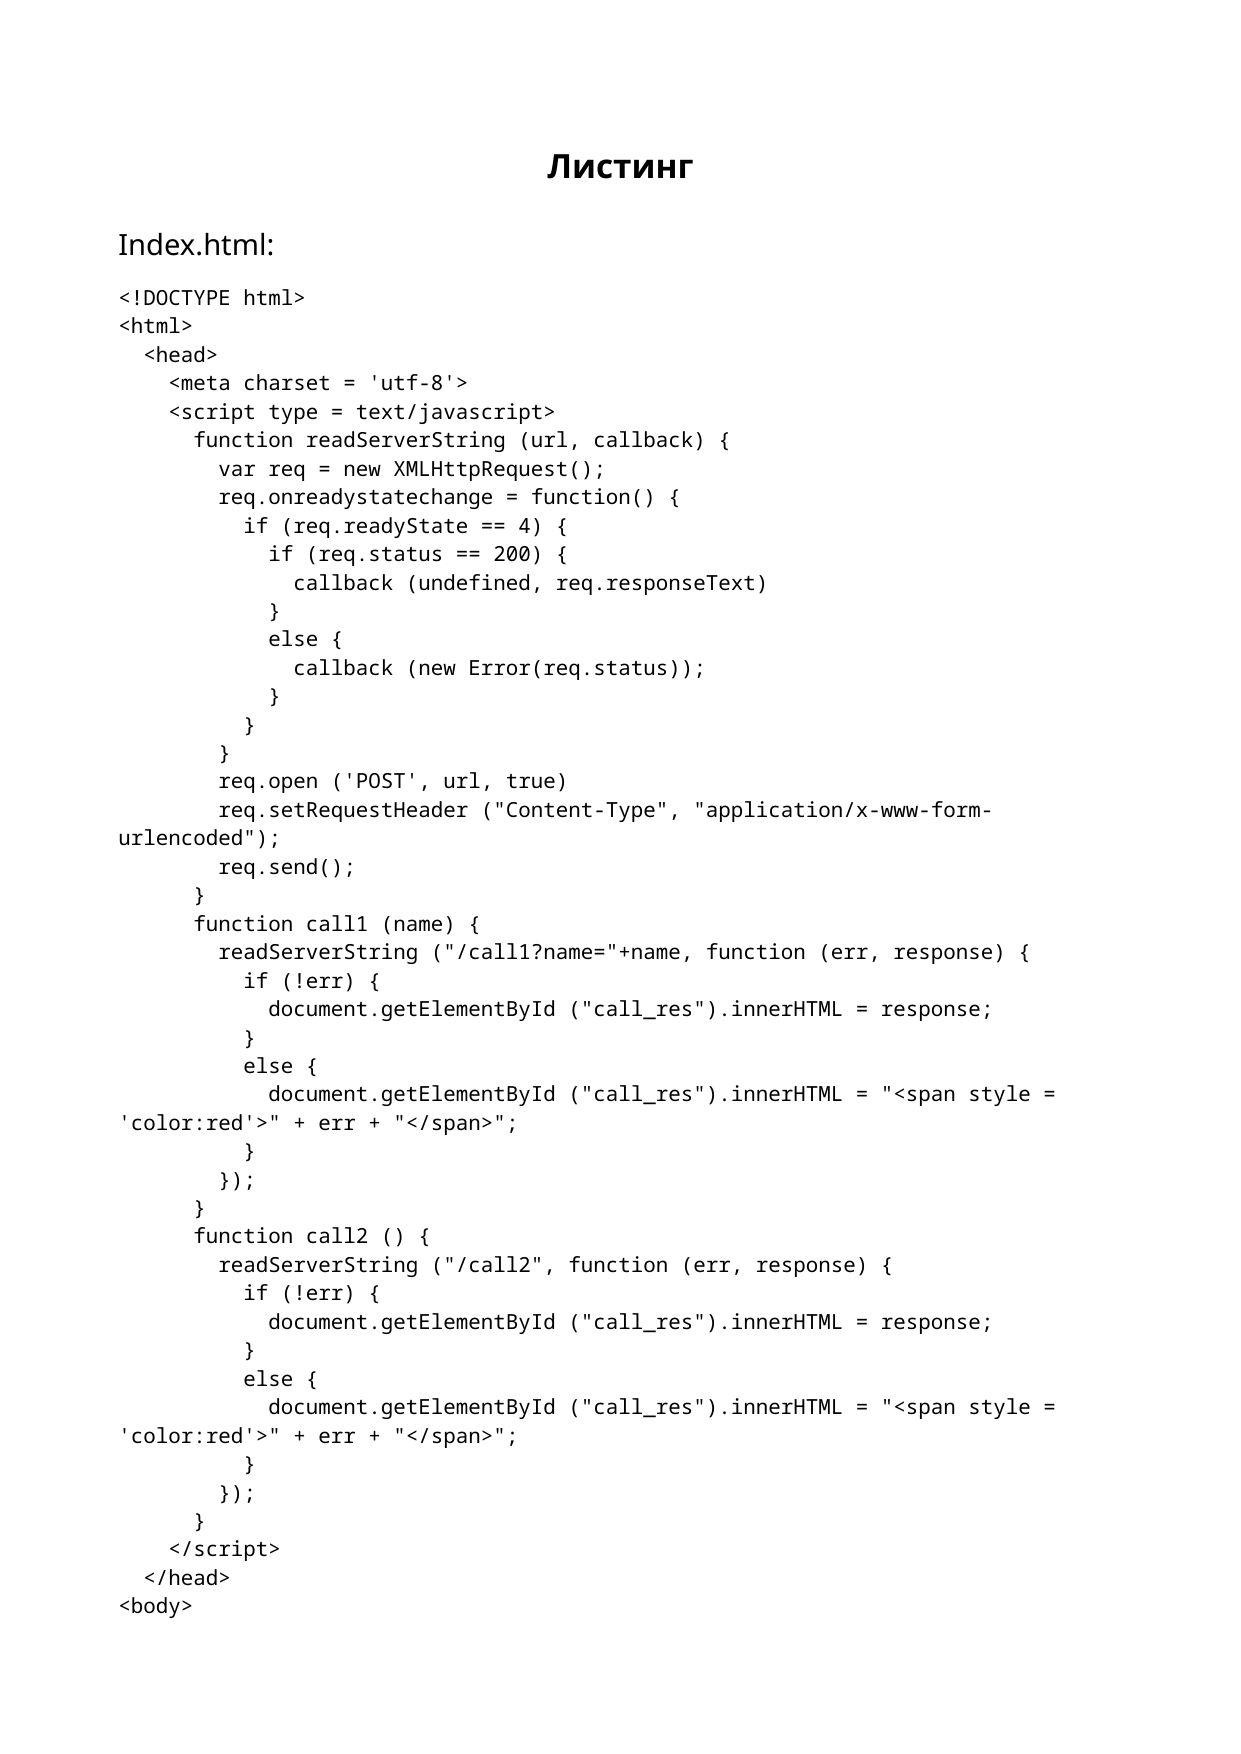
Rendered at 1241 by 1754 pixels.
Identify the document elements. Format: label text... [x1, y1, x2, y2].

text <head> [118, 340, 1122, 368]
text function call2 () { [118, 1222, 1122, 1250]
text req.send(); [118, 852, 1122, 880]
text } [118, 681, 1122, 710]
text req.onreadystatechange = function() { [118, 482, 1122, 511]
text else { [118, 1051, 1122, 1079]
text </script> [118, 1534, 1122, 1563]
text <html> [118, 312, 1122, 340]
text document.getElementById ("call_res").innerHTML = "<span style = 'color:red'>" + err + "</span>"; [118, 1079, 1122, 1136]
text callback (undefined, req.responseText) [118, 568, 1122, 596]
text else { [118, 1364, 1122, 1392]
text }); [118, 1165, 1122, 1193]
text if (req.status == 200) { [118, 539, 1122, 568]
text } [118, 1335, 1122, 1364]
text var req = new XMLHttpRequest(); [118, 454, 1122, 482]
text } [118, 596, 1122, 624]
text } [118, 1136, 1122, 1165]
text document.getElementById ("call_res").innerHTML = response; [118, 1307, 1122, 1335]
text document.getElementById ("call_res").innerHTML = "<span style = 'color:red'>" + err + "</span>"; [118, 1392, 1122, 1449]
text function call1 (name) { [118, 909, 1122, 937]
text </head> [118, 1563, 1122, 1591]
subtitle Листинг [118, 143, 1122, 188]
text <meta charset = 'utf-8'> [118, 368, 1122, 397]
text if (!err) { [118, 1278, 1122, 1307]
text } [118, 1023, 1122, 1051]
text } [118, 880, 1122, 909]
text else { [118, 624, 1122, 653]
text Index.html: [118, 224, 1122, 263]
text document.getElementById ("call_res").innerHTML = response; [118, 994, 1122, 1023]
text callback (new Error(req.status)); [118, 653, 1122, 681]
text if (req.readyState == 4) { [118, 511, 1122, 539]
text } [118, 1506, 1122, 1534]
text <!DOCTYPE html> [118, 283, 1122, 312]
text readServerString ("/call2", function (err, response) { [118, 1250, 1122, 1278]
text req.open ('POST', url, true) [118, 767, 1122, 795]
text <script type = text/javascript> [118, 397, 1122, 425]
text }); [118, 1478, 1122, 1506]
text req.setRequestHeader ("Content-Type", "application/x-www-form-urlencoded"); [118, 795, 1122, 852]
text <body> [118, 1591, 1122, 1620]
text function readServerString (url, callback) { [118, 425, 1122, 454]
text } [118, 1449, 1122, 1478]
text } [118, 738, 1122, 767]
text if (!err) { [118, 966, 1122, 994]
text readServerString ("/call1?name="+name, function (err, response) { [118, 937, 1122, 966]
text } [118, 710, 1122, 738]
text } [118, 1193, 1122, 1222]
